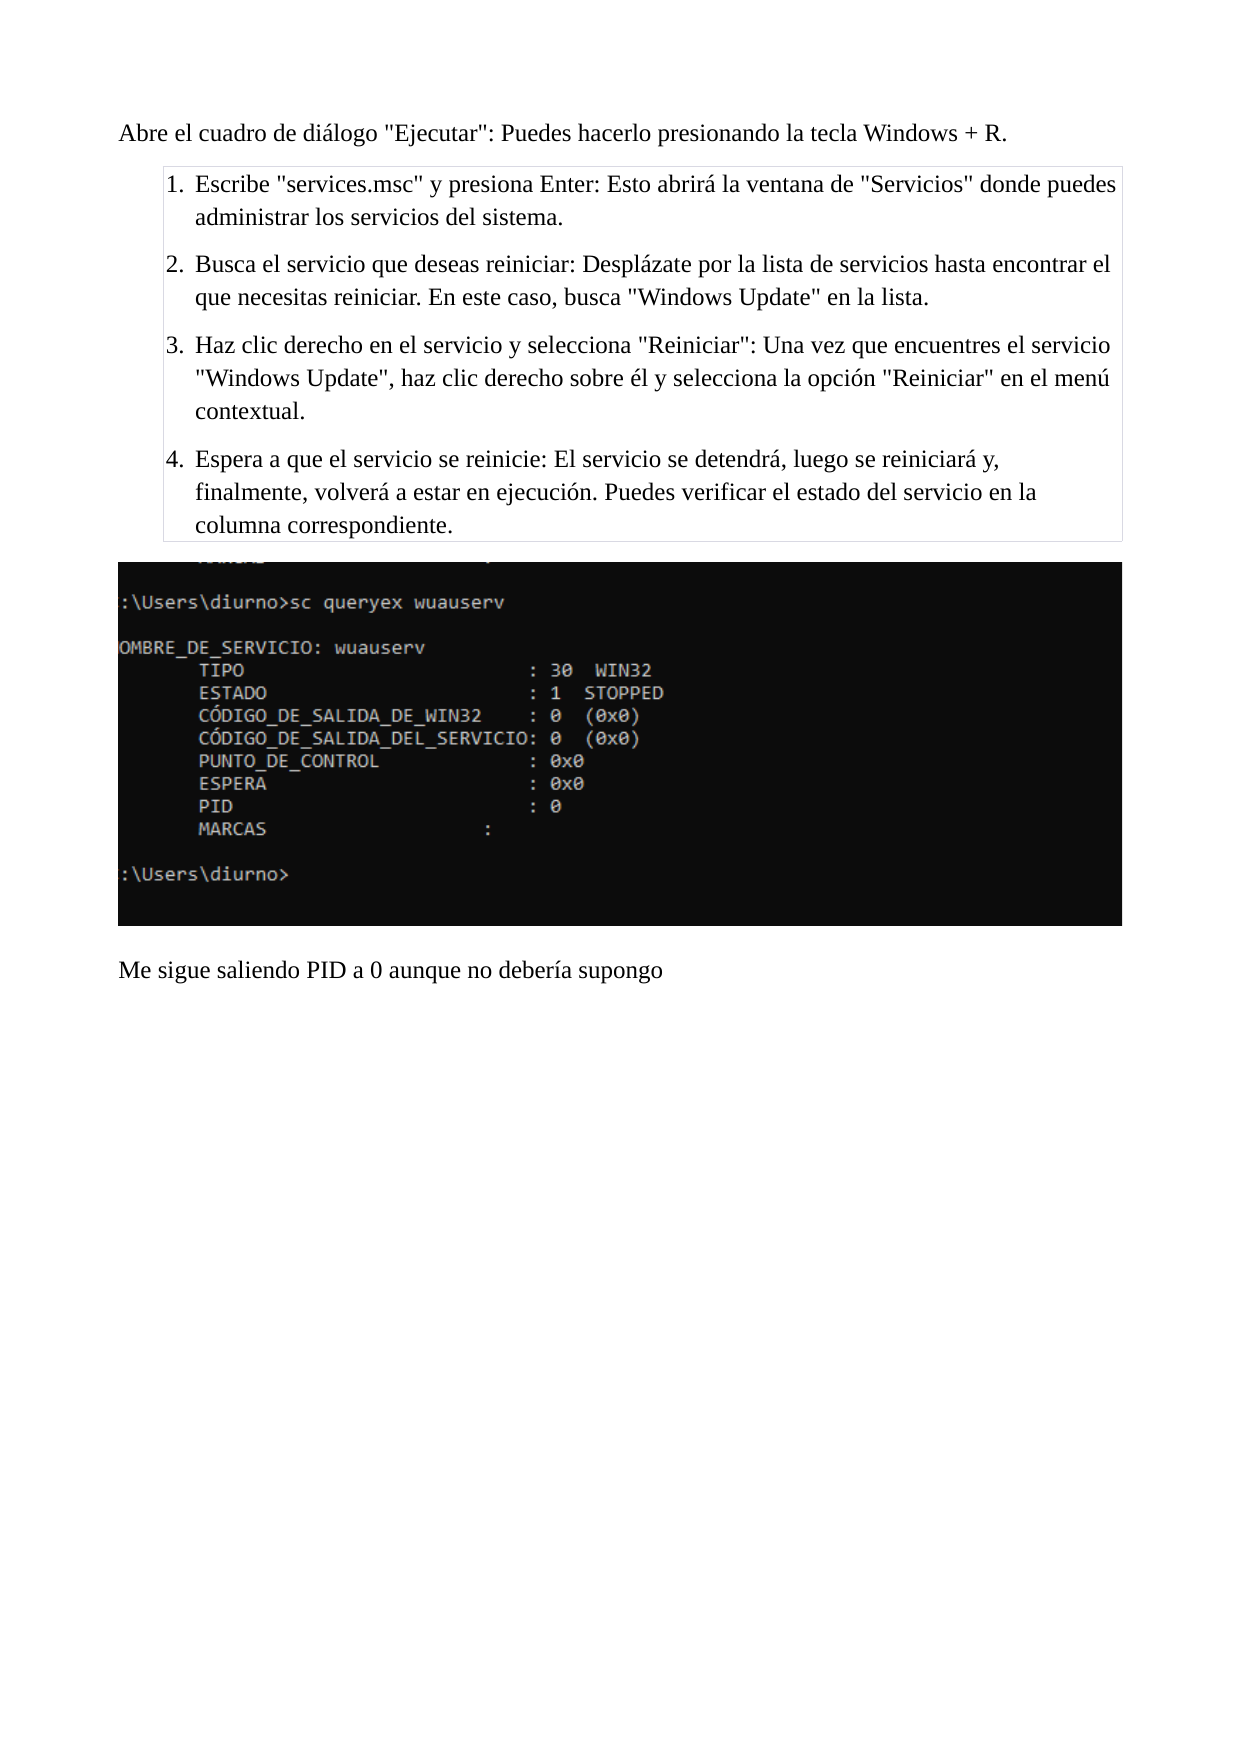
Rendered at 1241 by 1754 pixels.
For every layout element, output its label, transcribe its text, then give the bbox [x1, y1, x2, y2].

list Haz clic derecho en el servicio y selecciona "Reiniciar": Una vez que encuentres el servicio "Windows Update", haz clic derecho sobre él y selecciona la opción "Reiniciar" en el menú contextual. [164, 327, 1122, 425]
text Me sigue saliendo PID a 0 aunque no debería supongo [118, 955, 1122, 983]
picture [118, 562, 1123, 926]
text Abre el cuadro de diálogo "Ejecutar": Puedes hacerlo presionando la tecla Windows + R. [118, 118, 1122, 147]
list Espera a que el servicio se reinicie: El servicio se detendrá, luego se reiniciará y, finalmente, volverá a estar en ejecución. Puedes verificar el estado del servicio en la columna correspondiente. [164, 441, 1122, 541]
list Busca el servicio que deseas reiniciar: Desplázate por la lista de servicios hasta encontrar el que necesitas reiniciar. En este caso, busca "Windows Update" en la lista. [164, 246, 1122, 311]
list Escribe "services.msc" y presiona Enter: Esto abrirá la ventana de "Servicios" donde puedes administrar los servicios del sistema. [164, 167, 1122, 231]
